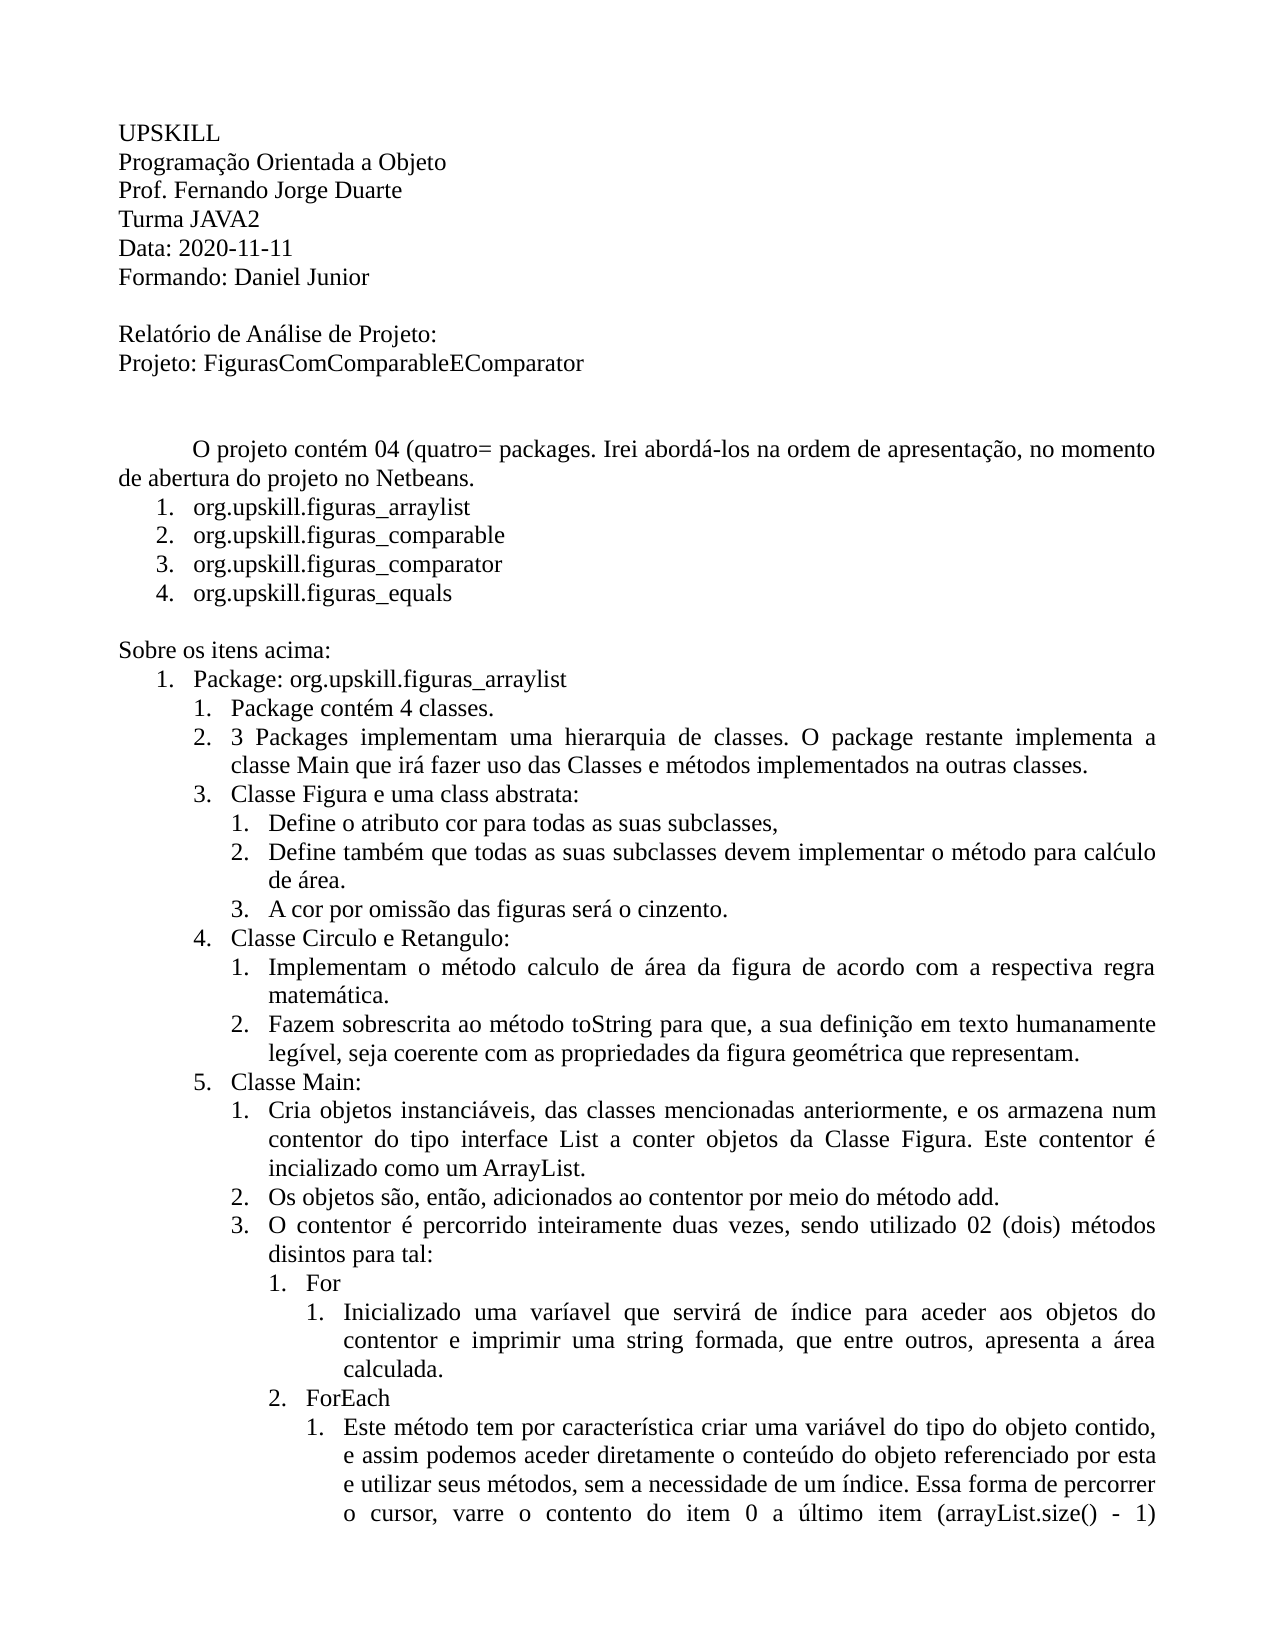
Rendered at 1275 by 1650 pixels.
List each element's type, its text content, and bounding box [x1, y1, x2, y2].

list O contentor é percorrido inteiramente duas vezes, sendo utilizado 02 (dois) métodos disintos para tal: [231, 1211, 1157, 1268]
list Package: org.upskill.figuras_arraylist [156, 664, 1157, 693]
text Turma JAVA2 [118, 204, 1157, 233]
list Os objetos são, então, adicionados ao contentor por meio do método add. [231, 1182, 1157, 1211]
list Este método tem por característica criar uma variável do tipo do objeto contido, e assim podemos aceder diretamente o conteúdo do objeto referenciado por esta e utilizar seus métodos, sem a necessidade de um índice. Essa forma de percorrer o cursor, varre o contento do item 0 a último item (arrayList.size() - 1) [306, 1412, 1157, 1527]
list org.upskill.figuras_comparable [156, 521, 1157, 549]
list A cor por omissão das figuras será o cinzento. [231, 894, 1157, 923]
list Cria objetos instanciáveis, das classes mencionadas anteriormente, e os armazena num contentor do tipo interface List a conter objetos da Classe Figura. Este contentor é incializado como um ArrayList. [231, 1096, 1157, 1182]
text Formando: Daniel Junior [118, 262, 1157, 291]
list Define também que todas as suas subclasses devem implementar o método para calćulo de área. [231, 837, 1157, 894]
text Projeto: FigurasComComparableEComparator [118, 348, 1157, 377]
list For [268, 1268, 1157, 1297]
list Classe Main: [193, 1067, 1157, 1096]
text O projeto contém 04 (quatro= packages. Irei abordá-los na ordem de apresentação, no momento de abertura do projeto no Netbeans. [118, 434, 1157, 492]
list Classe Figura e uma class abstrata: [193, 779, 1157, 808]
list org.upskill.figuras_arraylist [156, 492, 1157, 521]
list Define o atributo cor para todas as suas subclasses, [231, 808, 1157, 837]
list Classe Circulo e Retangulo: [193, 923, 1157, 952]
text Prof. Fernando Jorge Duarte [118, 176, 1157, 204]
text Data: 2020-11-11 [118, 233, 1157, 262]
list 3 Packages implementam uma hierarquia de classes. O package restante implementa a classe Main que irá fazer uso das Classes e métodos implementados na outras classes. [193, 722, 1157, 779]
text Programação Orientada a Objeto [118, 147, 1157, 176]
list Implementam o método calculo de área da figura de acordo com a respectiva regra matemática. [231, 952, 1157, 1009]
list Package contém 4 classes. [193, 693, 1157, 722]
text Sobre os itens acima: [118, 636, 1157, 664]
text Relatório de Análise de Projeto: [118, 319, 1157, 348]
list Fazem sobrescrita ao método toString para que, a sua definição em texto humanamente legível, seja coerente com as propriedades da figura geométrica que representam. [231, 1009, 1157, 1067]
list Inicializado uma varíavel que servirá de índice para aceder aos objetos do contentor e imprimir uma string formada, que entre outros, apresenta a área calculada. [306, 1297, 1157, 1383]
text UPSKILL [118, 118, 1157, 147]
list ForEach [268, 1383, 1157, 1412]
list org.upskill.figuras_comparator [156, 549, 1157, 578]
list org.upskill.figuras_equals [156, 578, 1157, 607]
